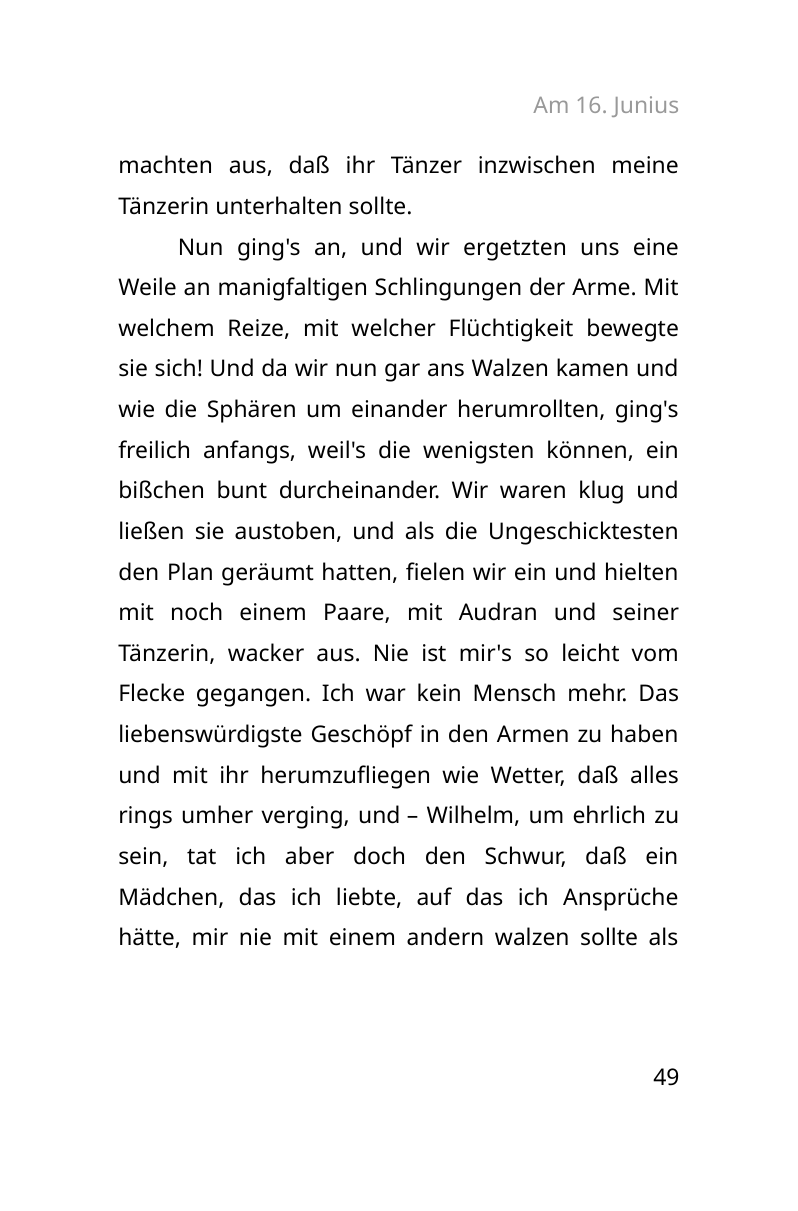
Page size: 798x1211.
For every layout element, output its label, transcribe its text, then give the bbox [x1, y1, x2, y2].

text Nun ging's an, und wir ergetzten uns eine Weile an manigfaltigen Schlingungen der Arme. Mit welchem Reize, mit welcher Flüchtigkeit bewegte sie sich! Und da wir nun gar ans Walzen kamen und wie die Sphären um einander herumrollten, ging's freilich anfangs, weil's die wenigsten können, ein bißchen bunt durcheinander. Wir waren klug und ließen sie austoben, und als die Ungeschicktesten den Plan geräumt hatten, fielen wir ein und hielten mit noch einem Paare, mit Audran und seiner Tänzerin, wacker aus. Nie ist mir's so leicht vom Flecke gegangen. Ich war kein Mensch mehr. Das liebenswürdigste Geschöpf in den Armen zu haben und mit ihr herumzufliegen wie Wetter, daß alles rings umher verging, und – Wilhelm, um ehrlich zu sein, tat ich aber doch den Schwur, daß ein Mädchen, das ich liebte, auf das ich Ansprüche hätte, mir nie mit einem andern walzen sollte als [118, 231, 679, 952]
text machten aus, daß ihr Tänzer inzwischen meine Tänzerin unterhalten sollte. [118, 149, 679, 221]
